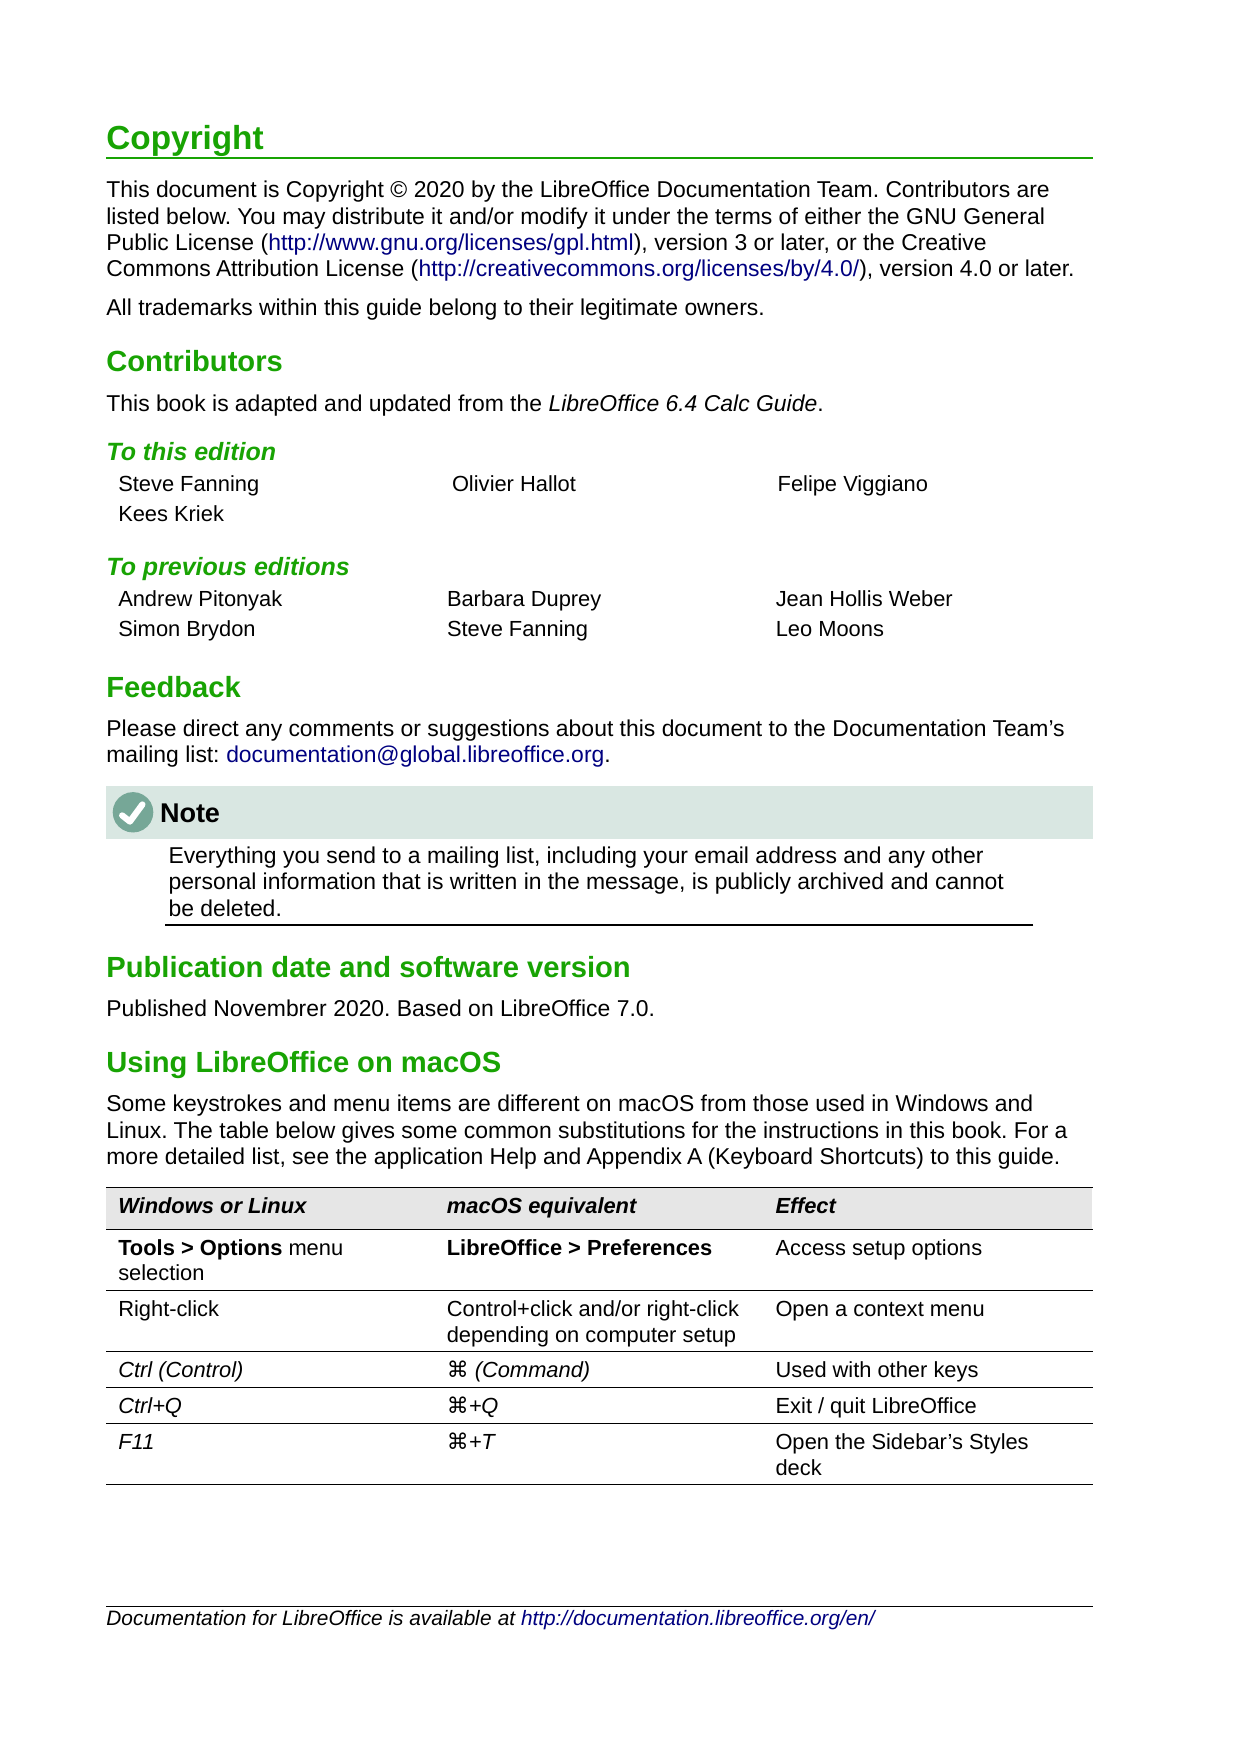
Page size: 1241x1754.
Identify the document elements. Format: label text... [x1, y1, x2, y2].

subtitle To this edition [106, 437, 1093, 465]
text This book is adapted and updated from the LibreOffice 6.4 Calc Guide. [106, 389, 1093, 416]
table_header Olivier Hallot [440, 471, 766, 501]
table_cell Right-click [106, 1291, 435, 1351]
table_cell ⌘ (Command) [435, 1352, 764, 1387]
table_cell Kees Kriek [106, 501, 440, 531]
table_cell LibreOffice > Preferences [435, 1230, 764, 1290]
subtitle Feedback [106, 670, 1093, 703]
table_header Jean Hollis Weber [764, 586, 1093, 616]
table_cell Ctrl+Q [106, 1388, 435, 1423]
table_cell Steve Fanning [435, 616, 764, 646]
table_cell ⌘+Q [435, 1388, 764, 1423]
text Some keystrokes and menu items are different on macOS from those used in Windows and Linux. The table below gives some common substitutions for the instructions in this book. For a more detailed list, see the application Help and Appendix A (Keyboard Shortcuts) to this guide. [106, 1090, 1093, 1169]
text Please direct any comments or suggestions about this document to the Documentation Team’s mailing list: documentation@global.libreoffice.org. [106, 715, 1093, 768]
table_header Effect [764, 1188, 1092, 1229]
text This document is Copyright © 2020 by the LibreOffice Documentation Team. Contributors are listed below. You may distribute it and/or modify it under the terms of either the GNU General Public License (http://www.gnu.org/licenses/gpl.html), version 3 or later, or the Creative Commons Attribution License (http://creativecommons.org/licenses/by/4.0/), version 4.0 or later. [106, 176, 1093, 282]
table_cell Control+click and/or right-click depending on computer setup [435, 1291, 764, 1351]
table_cell ⌘+T [435, 1424, 764, 1484]
subtitle Copyright [106, 118, 1093, 157]
table_cell [766, 501, 1093, 531]
table_cell Exit / quit LibreOffice [764, 1388, 1092, 1423]
table_header Barbara Duprey [435, 586, 764, 616]
text All trademarks within this guide belong to their legitimate owners. [106, 294, 1093, 321]
table_cell Used with other keys [764, 1352, 1092, 1387]
subtitle Contributors [106, 344, 1093, 378]
table_header Andrew Pitonyak [106, 586, 435, 616]
table_cell Ctrl (Control) [106, 1352, 435, 1387]
table_header macOS equivalent [435, 1188, 764, 1229]
subtitle Note [106, 786, 1093, 839]
subtitle Publication date and software version [106, 950, 1093, 983]
subtitle To previous editions [106, 552, 1093, 580]
table_header Felipe Viggiano [766, 471, 1093, 501]
table_header Windows or Linux [106, 1188, 435, 1229]
table_cell Open a context menu [764, 1291, 1092, 1351]
table_cell Open the Sidebar’s Styles deck [764, 1424, 1092, 1484]
table_cell Simon Brydon [106, 616, 435, 646]
table_header Steve Fanning [106, 471, 440, 501]
table_cell F11 [106, 1424, 435, 1484]
table_cell [440, 501, 766, 531]
text Everything you send to a mailing list, including your email address and any other personal information that is written in the message, is publicly archived and cannot be deleted. [165, 839, 1033, 924]
text Published Novembrer 2020. Based on LibreOffice 7.0. [106, 995, 1093, 1021]
table_cell Leo Moons [764, 616, 1093, 646]
subtitle Using LibreOffice on macOS [106, 1045, 1093, 1079]
table_cell Tools > Options menu selection [106, 1230, 435, 1290]
table_cell Access setup options [764, 1230, 1092, 1290]
